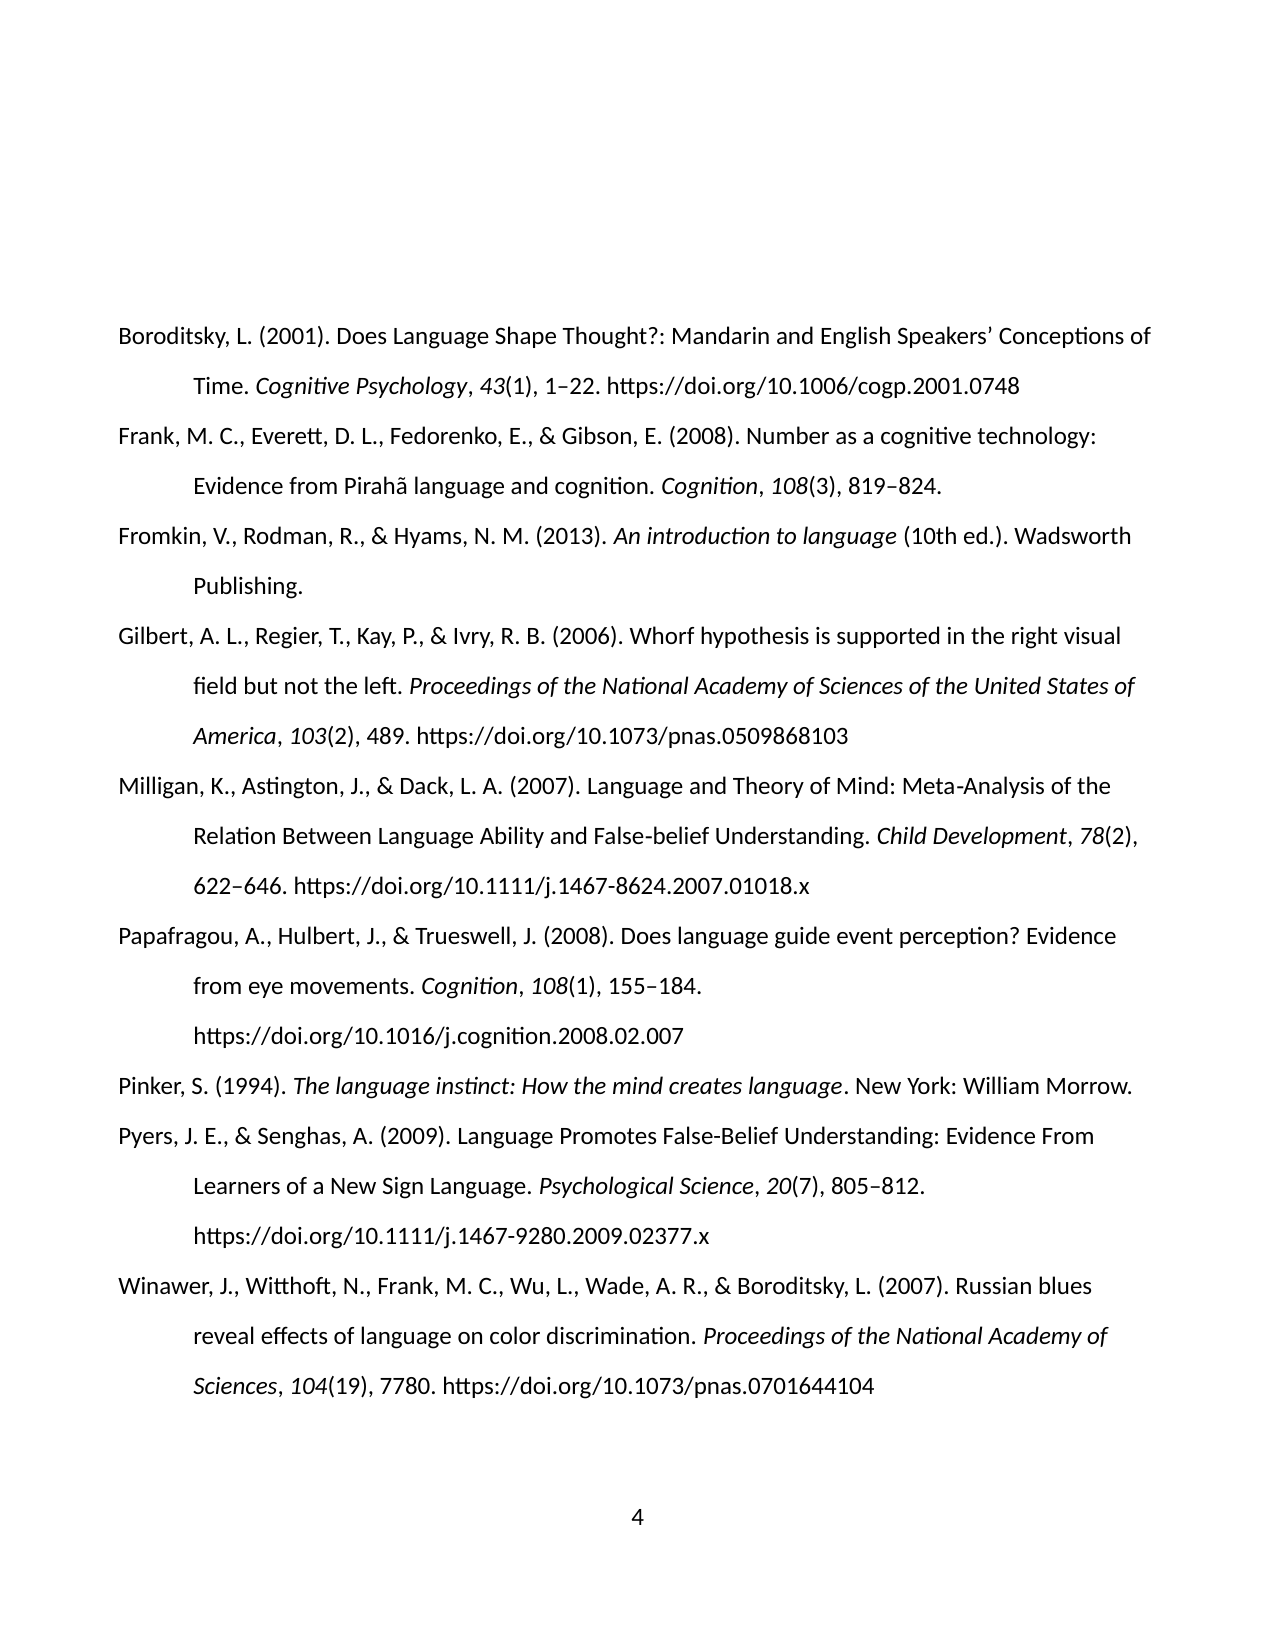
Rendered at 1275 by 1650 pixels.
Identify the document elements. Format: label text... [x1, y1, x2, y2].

text Papafragou, A., Hulbert, J., & Trueswell, J. (2008). Does language guide event perception? Evidence from eye movements. Cognition, 108(1), 155–184. https://doi.org/10.1016/j.cognition.2008.02.007 [118, 901, 1157, 1051]
text Fromkin, V., Rodman, R., & Hyams, N. M. (2013). An introduction to language (10th ed.). Wadsworth Publishing. [118, 501, 1157, 601]
text Pinker, S. (1994). The language instinct: How the mind creates language. New York: William Morrow. [118, 1051, 1157, 1101]
text Pyers, J. E., & Senghas, A. (2009). Language Promotes False-Belief Understanding: Evidence From Learners of a New Sign Language. Psychological Science, 20(7), 805–812. https://doi.org/10.1111/j.1467-9280.2009.02377.x [118, 1101, 1157, 1251]
text Boroditsky, L. (2001). Does Language Shape Thought?: Mandarin and English Speakers’ Conceptions of Time. Cognitive Psychology, 43(1), 1–22. https://doi.org/10.1006/cogp.2001.0748 [118, 301, 1157, 401]
text Frank, M. C., Everett, D. L., Fedorenko, E., & Gibson, E. (2008). Number as a cognitive technology: Evidence from Pirahã language and cognition. Cognition, 108(3), 819–824. [118, 401, 1157, 501]
text Milligan, K., Astington, J., & Dack, L. A. (2007). Language and Theory of Mind: Meta‐Analysis of the Relation Between Language Ability and False‐belief Understanding. Child Development, 78(2), 622–646. https://doi.org/10.1111/j.1467-8624.2007.01018.x [118, 751, 1157, 901]
text Winawer, J., Witthoft, N., Frank, M. C., Wu, L., Wade, A. R., & Boroditsky, L. (2007). Russian blues reveal effects of language on color discrimination. Proceedings of the National Academy of Sciences, 104(19), 7780. https://doi.org/10.1073/pnas.0701644104 [118, 1251, 1157, 1401]
text Gilbert, A. L., Regier, T., Kay, P., & Ivry, R. B. (2006). Whorf hypothesis is supported in the right visual field but not the left. Proceedings of the National Academy of Sciences of the United States of America, 103(2), 489. https://doi.org/10.1073/pnas.0509868103 [118, 601, 1157, 751]
